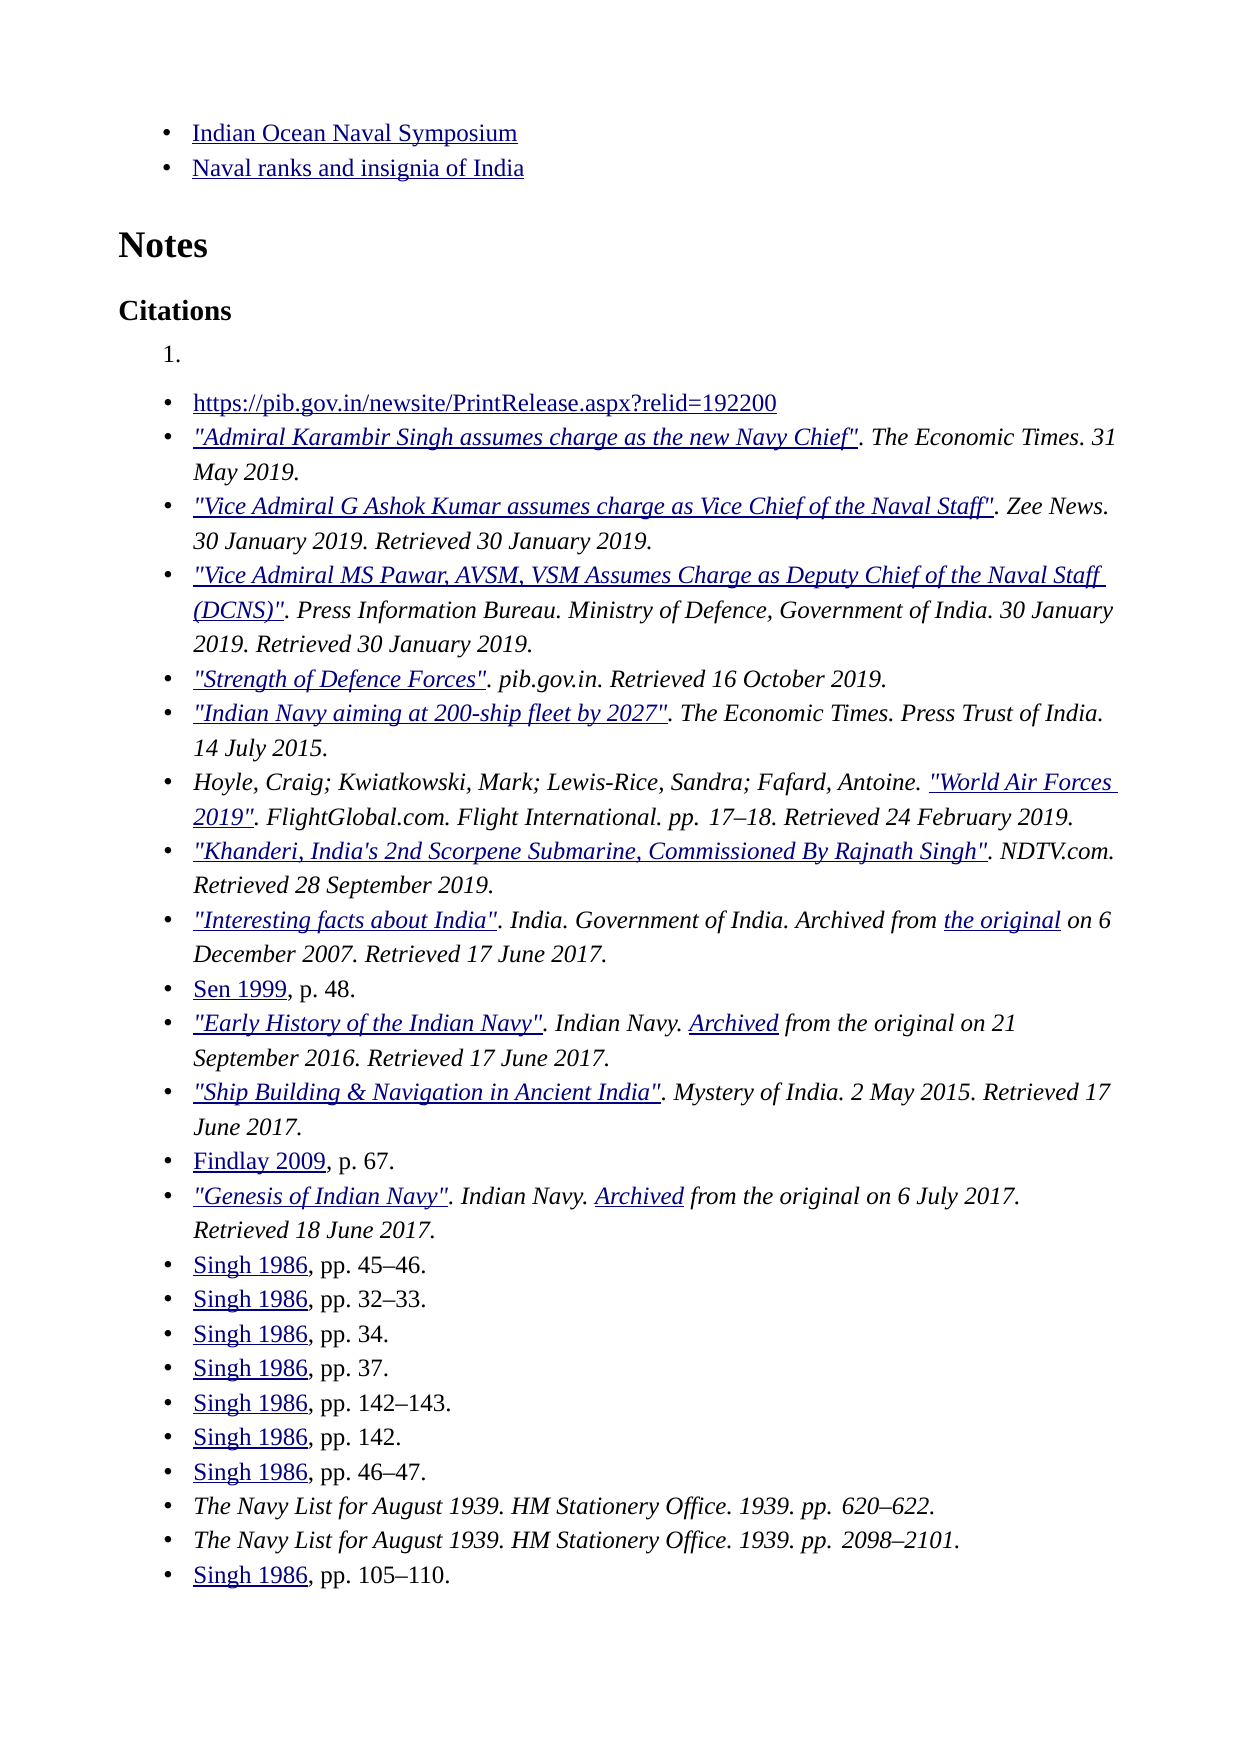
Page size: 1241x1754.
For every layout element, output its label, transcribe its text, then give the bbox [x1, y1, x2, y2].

list "Ship Building & Navigation in Ancient India". Mystery of India. 2 May 2015. Retrieved 17 June 2017. [164, 1077, 1122, 1141]
list "Khanderi, India's 2nd Scorpene Submarine, Commissioned By Rajnath Singh". NDTV.com. Retrieved 28 September 2019. [164, 836, 1122, 899]
list Findlay 2009, p. 67. [164, 1146, 1122, 1175]
list "Strength of Defence Forces". pib.gov.in. Retrieved 16 October 2019. [164, 664, 1122, 692]
list Singh 1986, pp. 142–143. [164, 1388, 1122, 1416]
subtitle Notes [118, 222, 1122, 266]
list Singh 1986, pp. 32–33. [164, 1284, 1122, 1313]
list The Navy List for August 1939. HM Stationery Office. 1939. pp. 2098–2101. [164, 1526, 1122, 1554]
list "Interesting facts about India". India. Government of India. Archived from the original on 6 December 2007. Retrieved 17 June 2017. [164, 905, 1122, 968]
list Singh 1986, pp. 34. [164, 1319, 1122, 1347]
list Sen 1999, p. 48. [164, 974, 1122, 1003]
subtitle Citations [118, 293, 1122, 326]
list "Vice Admiral MS Pawar, AVSM, VSM Assumes Charge as Deputy Chief of the Naval Staff (DCNS)". Press Information Bureau. Ministry of Defence, Government of India. 30 January 2019. Retrieved 30 January 2019. [164, 560, 1122, 658]
list Singh 1986, pp. 37. [164, 1353, 1122, 1382]
list The Navy List for August 1939. HM Stationery Office. 1939. pp. 620–622. [164, 1491, 1122, 1520]
list https://pib.gov.in/newsite/PrintRelease.aspx?relid=192200 [164, 388, 1122, 417]
list Singh 1986, pp. 46–47. [164, 1457, 1122, 1485]
list Singh 1986, pp. 142. [164, 1422, 1122, 1451]
list Singh 1986, pp. 45–46. [164, 1250, 1122, 1278]
list Singh 1986, pp. 105–110. [164, 1560, 1122, 1589]
list "Indian Navy aiming at 200-ship fleet by 2027". The Economic Times. Press Trust of India. 14 July 2015. [164, 698, 1122, 761]
list "Early History of the Indian Navy". Indian Navy. Archived from the original on 21 September 2016. Retrieved 17 June 2017. [164, 1008, 1122, 1072]
list Hoyle, Craig; Kwiatkowski, Mark; Lewis-Rice, Sandra; Fafard, Antoine. "World Air Forces 2019". FlightGlobal.com. Flight International. pp. 17–18. Retrieved 24 February 2019. [164, 767, 1122, 830]
list "Genesis of Indian Navy". Indian Navy. Archived from the original on 6 July 2017. Retrieved 18 June 2017. [164, 1181, 1122, 1244]
list Indian Ocean Naval Symposium [162, 118, 1122, 147]
list "Admiral Karambir Singh assumes charge as the new Navy Chief". The Economic Times. 31 May 2019. [164, 422, 1122, 486]
list "Vice Admiral G Ashok Kumar assumes charge as Vice Chief of the Naval Staff". Zee News. 30 January 2019. Retrieved 30 January 2019. [164, 491, 1122, 554]
list Naval ranks and insignia of India [162, 153, 1122, 181]
